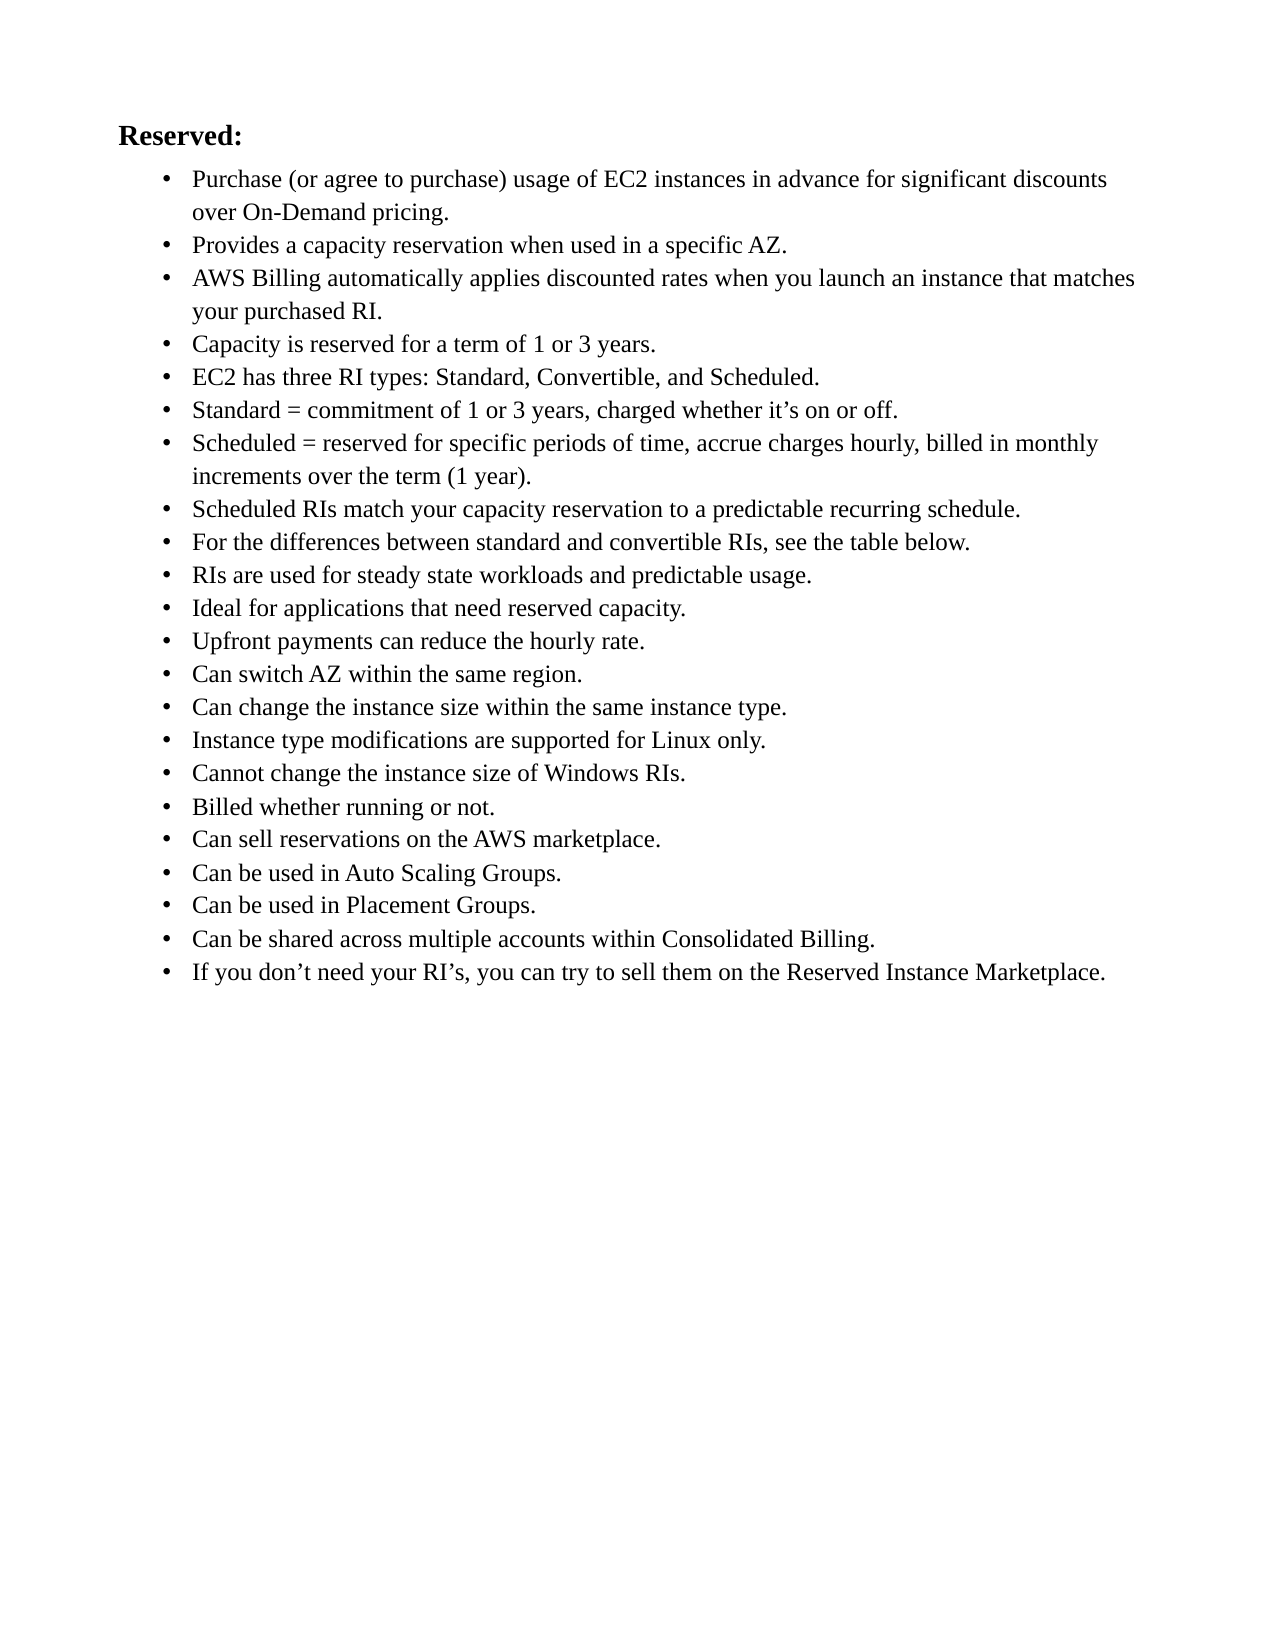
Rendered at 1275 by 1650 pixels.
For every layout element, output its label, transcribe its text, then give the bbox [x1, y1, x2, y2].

list Cannot change the instance size of Windows RIs. [162, 758, 1157, 787]
list Can switch AZ within the same region. [162, 659, 1157, 688]
list If you don’t need your RI’s, you can try to sell them on the Reserved Instance Marketplace. [162, 957, 1157, 985]
list Can be used in Auto Scaling Groups. [162, 858, 1157, 886]
list Can sell reservations on the AWS marketplace. [162, 824, 1157, 853]
list Instance type modifications are supported for Linux only. [162, 726, 1157, 754]
list For the differences between standard and convertible RIs, see the table below. [162, 527, 1157, 556]
subtitle Reserved: [118, 118, 1157, 152]
list Purchase (or agree to purchase) usage of EC2 instances in advance for significant discounts over On-Demand pricing. [162, 164, 1157, 226]
list Capacity is reserved for a term of 1 or 3 years. [162, 329, 1157, 358]
list Billed whether running or not. [162, 792, 1157, 820]
list Ideal for applications that need reserved capacity. [162, 593, 1157, 622]
list Can change the instance size within the same instance type. [162, 692, 1157, 721]
list RIs are used for steady state workloads and predictable usage. [162, 560, 1157, 589]
list AWS Billing automatically applies discounted rates when you launch an instance that matches your purchased RI. [162, 263, 1157, 325]
list Scheduled RIs match your capacity reservation to a predictable recurring schedule. [162, 494, 1157, 523]
list Scheduled = reserved for specific periods of time, accrue charges hourly, billed in monthly increments over the term (1 year). [162, 428, 1157, 490]
list EC2 has three RI types: Standard, Convertible, and Scheduled. [162, 362, 1157, 391]
list Upfront payments can reduce the hourly rate. [162, 626, 1157, 655]
list Provides a capacity reservation when used in a specific AZ. [162, 230, 1157, 259]
list Standard = commitment of 1 or 3 years, charged whether it’s on or off. [162, 395, 1157, 424]
list Can be shared across multiple accounts within Consolidated Billing. [162, 924, 1157, 952]
list Can be used in Placement Groups. [162, 891, 1157, 919]
